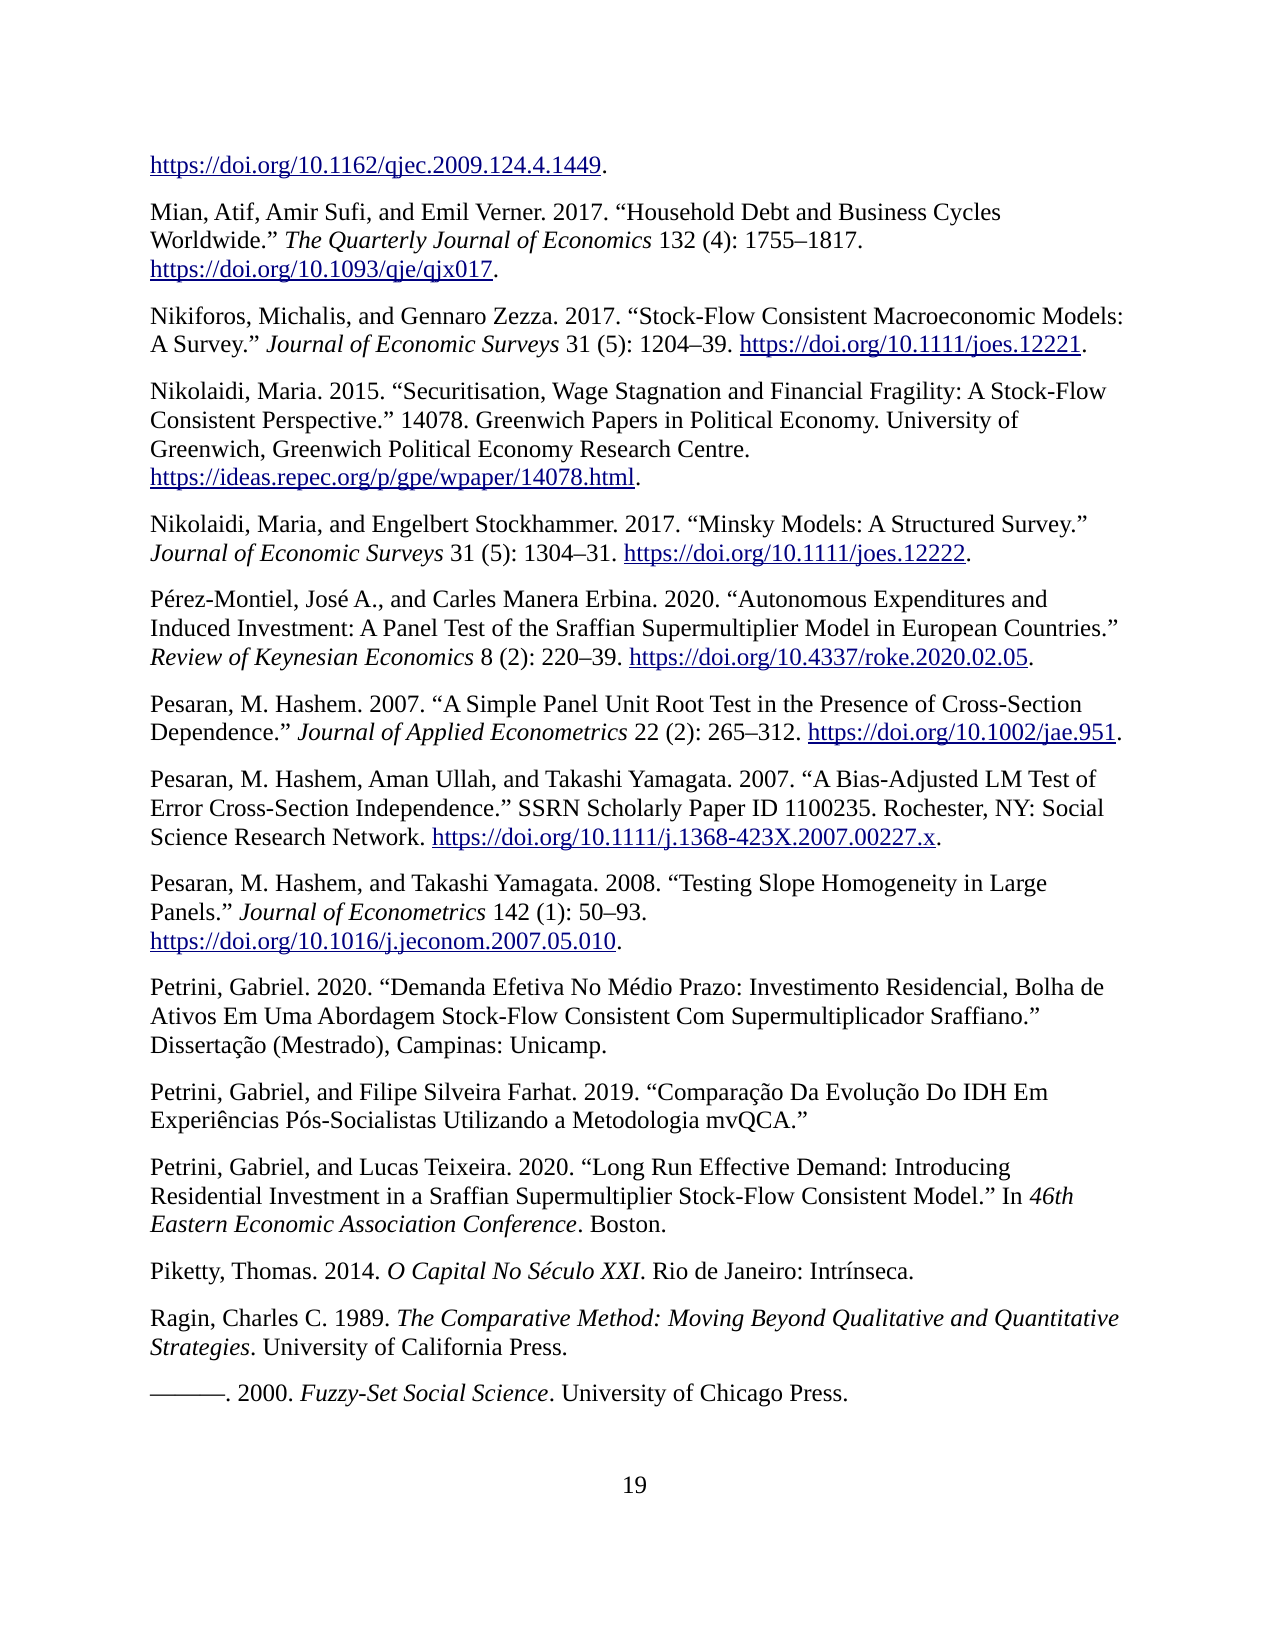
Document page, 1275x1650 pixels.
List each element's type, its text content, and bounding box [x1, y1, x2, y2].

text Pesaran, M. Hashem, and Takashi Yamagata. 2008. “Testing Slope Homogeneity in Large Panels.” Journal of Econometrics 142 (1): 50–93. https://doi.org/10.1016/j.jeconom.2007.05.010. [150, 868, 1125, 954]
text Mian, Atif, Amir Sufi, and Emil Verner. 2017. “Household Debt and Business Cycles Worldwide.” The Quarterly Journal of Economics 132 (4): 1755–1817. https://doi.org/10.1093/qje/qjx017. [150, 197, 1125, 283]
text Petrini, Gabriel. 2020. “Demanda Efetiva No Médio Prazo: Investimento Residencial, Bolha de Ativos Em Uma Abordagem Stock-Flow Consistent Com Supermultiplicador Sraffiano.” Dissertação (Mestrado), Campinas: Unicamp. [150, 972, 1125, 1059]
text Pesaran, M. Hashem, Aman Ullah, and Takashi Yamagata. 2007. “A Bias-Adjusted LM Test of Error Cross-Section Independence.” SSRN Scholarly Paper ID 1100235. Rochester, NY: Social Science Research Network. https://doi.org/10.1111/j.1368-423X.2007.00227.x. [150, 764, 1125, 850]
text Nikolaidi, Maria. 2015. “Securitisation, Wage Stagnation and Financial Fragility: A Stock-Flow Consistent Perspective.” 14078. Greenwich Papers in Political Economy. University of Greenwich, Greenwich Political Economy Research Centre. https://ideas.repec.org/p/gpe/wpaper/14078.html. [150, 376, 1125, 491]
text https://doi.org/10.1162/qjec.2009.124.4.1449. [150, 150, 1125, 179]
text Pérez-Montiel, José A., and Carles Manera Erbina. 2020. “Autonomous Expenditures and Induced Investment: A Panel Test of the Sraffian Supermultiplier Model in European Countries.” Review of Keynesian Economics 8 (2): 220–39. https://doi.org/10.4337/roke.2020.02.05. [150, 584, 1125, 671]
text Nikolaidi, Maria, and Engelbert Stockhammer. 2017. “Minsky Models: A Structured Survey.” Journal of Economic Surveys 31 (5): 1304–31. https://doi.org/10.1111/joes.12222. [150, 509, 1125, 567]
text Ragin, Charles C. 1989. The Comparative Method: Moving Beyond Qualitative and Quantitative Strategies. University of California Press. [150, 1303, 1125, 1360]
text ———. 2000. Fuzzy-Set Social Science. University of Chicago Press. [150, 1378, 1125, 1407]
text Nikiforos, Michalis, and Gennaro Zezza. 2017. “Stock-Flow Consistent Macroeconomic Models: A Survey.” Journal of Economic Surveys 31 (5): 1204–39. https://doi.org/10.1111/joes.12221. [150, 301, 1125, 358]
text Petrini, Gabriel, and Lucas Teixeira. 2020. “Long Run Effective Demand: Introducing Residential Investment in a Sraffian Supermultiplier Stock-Flow Consistent Model.” In 46th Eastern Economic Association Conference. Boston. [150, 1152, 1125, 1238]
text Petrini, Gabriel, and Filipe Silveira Farhat. 2019. “Comparação Da Evolução Do IDH Em Experiências Pós-Socialistas Utilizando a Metodologia mvQCA.” [150, 1077, 1125, 1134]
text Pesaran, M. Hashem. 2007. “A Simple Panel Unit Root Test in the Presence of Cross-Section Dependence.” Journal of Applied Econometrics 22 (2): 265–312. https://doi.org/10.1002/jae.951. [150, 689, 1125, 746]
text Piketty, Thomas. 2014. O Capital No Século XXI. Rio de Janeiro: Intrínseca. [150, 1256, 1125, 1285]
